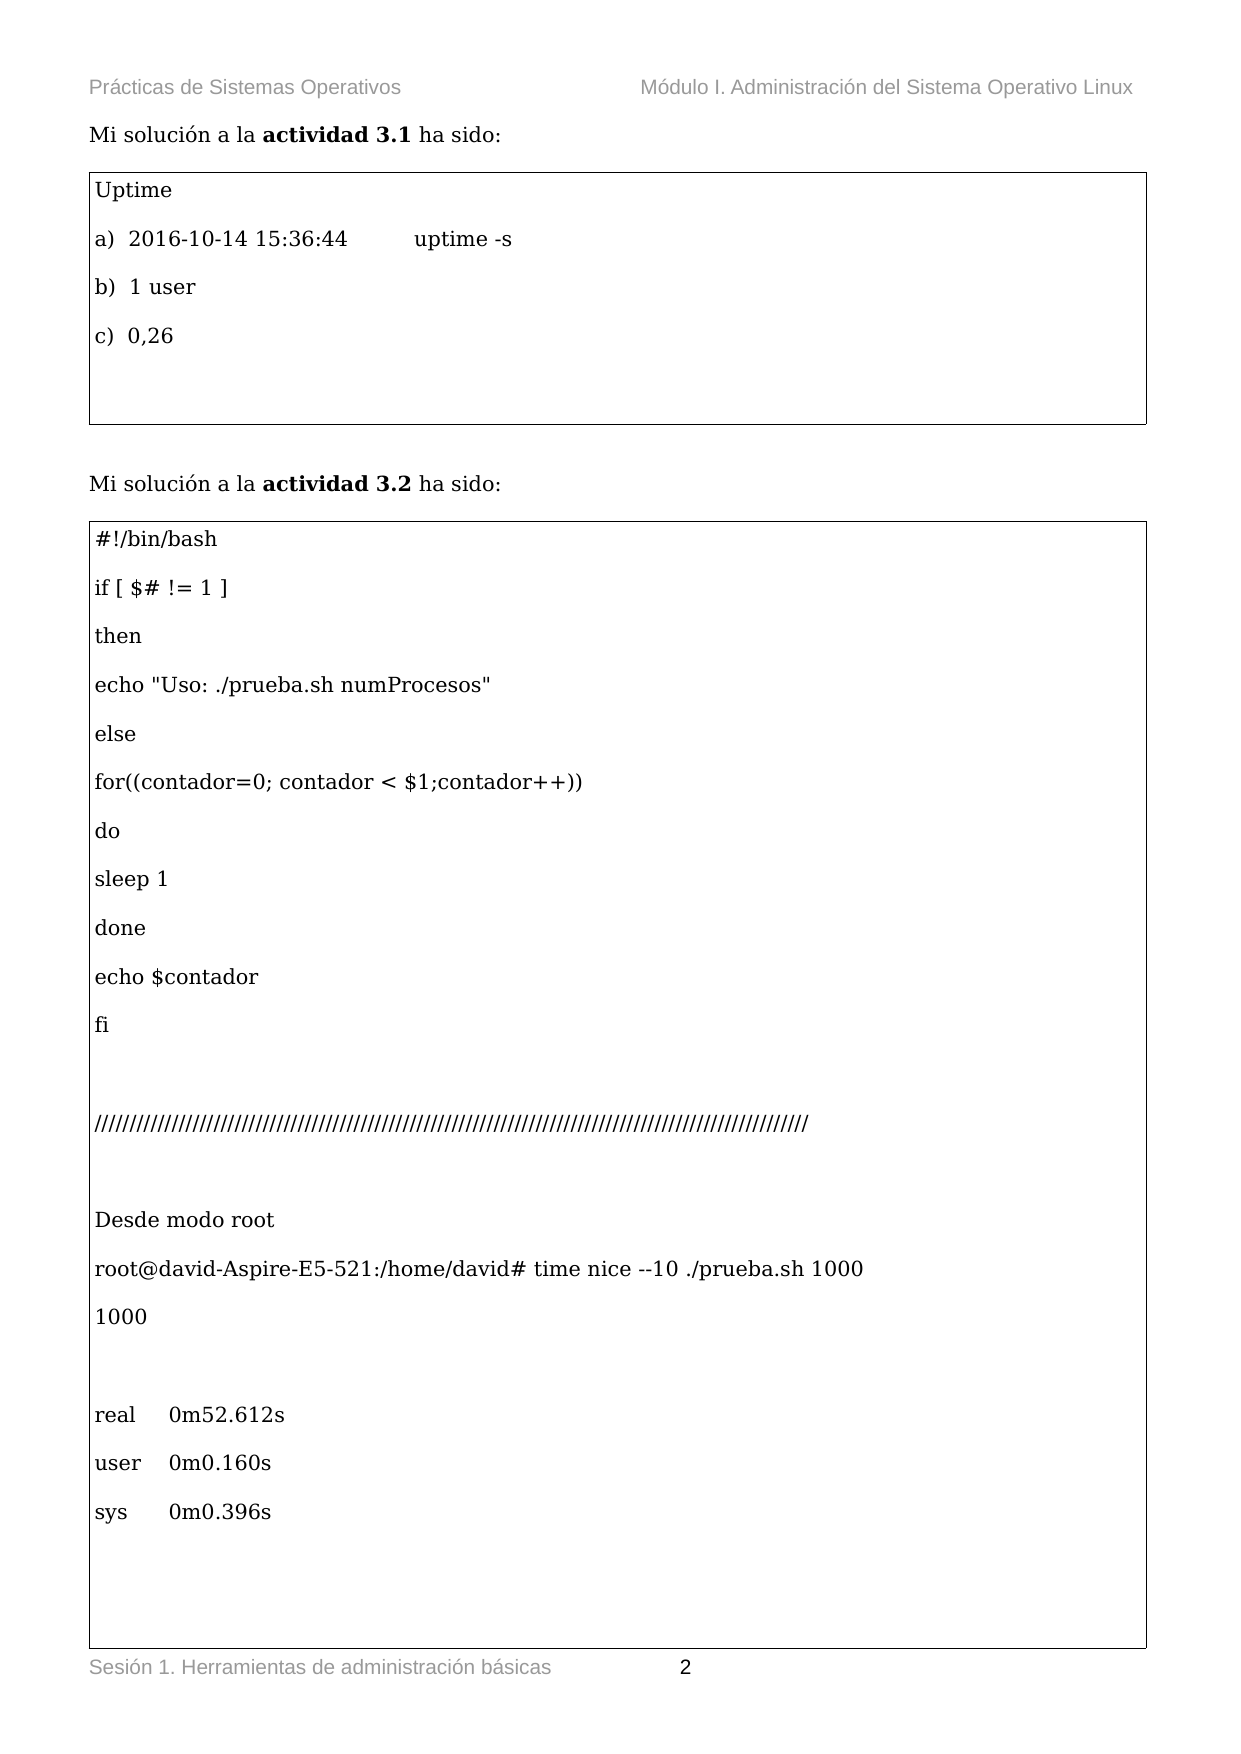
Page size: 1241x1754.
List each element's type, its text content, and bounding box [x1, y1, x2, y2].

text Mi solución a la actividad 3.1 ha sido: [89, 123, 1146, 148]
table_header Uptime a) 2016-10-14 15:36:44 uptime -s b) 1 user c) 0,26 [90, 173, 1146, 423]
text Mi solución a la actividad 3.2 ha sido: [89, 472, 1146, 497]
table_header #!/bin/bash if [ $# != 1 ] then echo "Uso: ./prueba.sh numProcesos" else for((contador=0; contador < $1;contador++)) do sleep 1 done echo $contador fi ////////////////////////////////////////////////////////////////////////////////////////////////////// Desde modo root root@david-Aspire-E5-521:/home/david# time nice --10 ./prueba.sh 1000 1000 real 0m52.612s user 0m0.160s sys 0m0.396s [90, 522, 1146, 1648]
